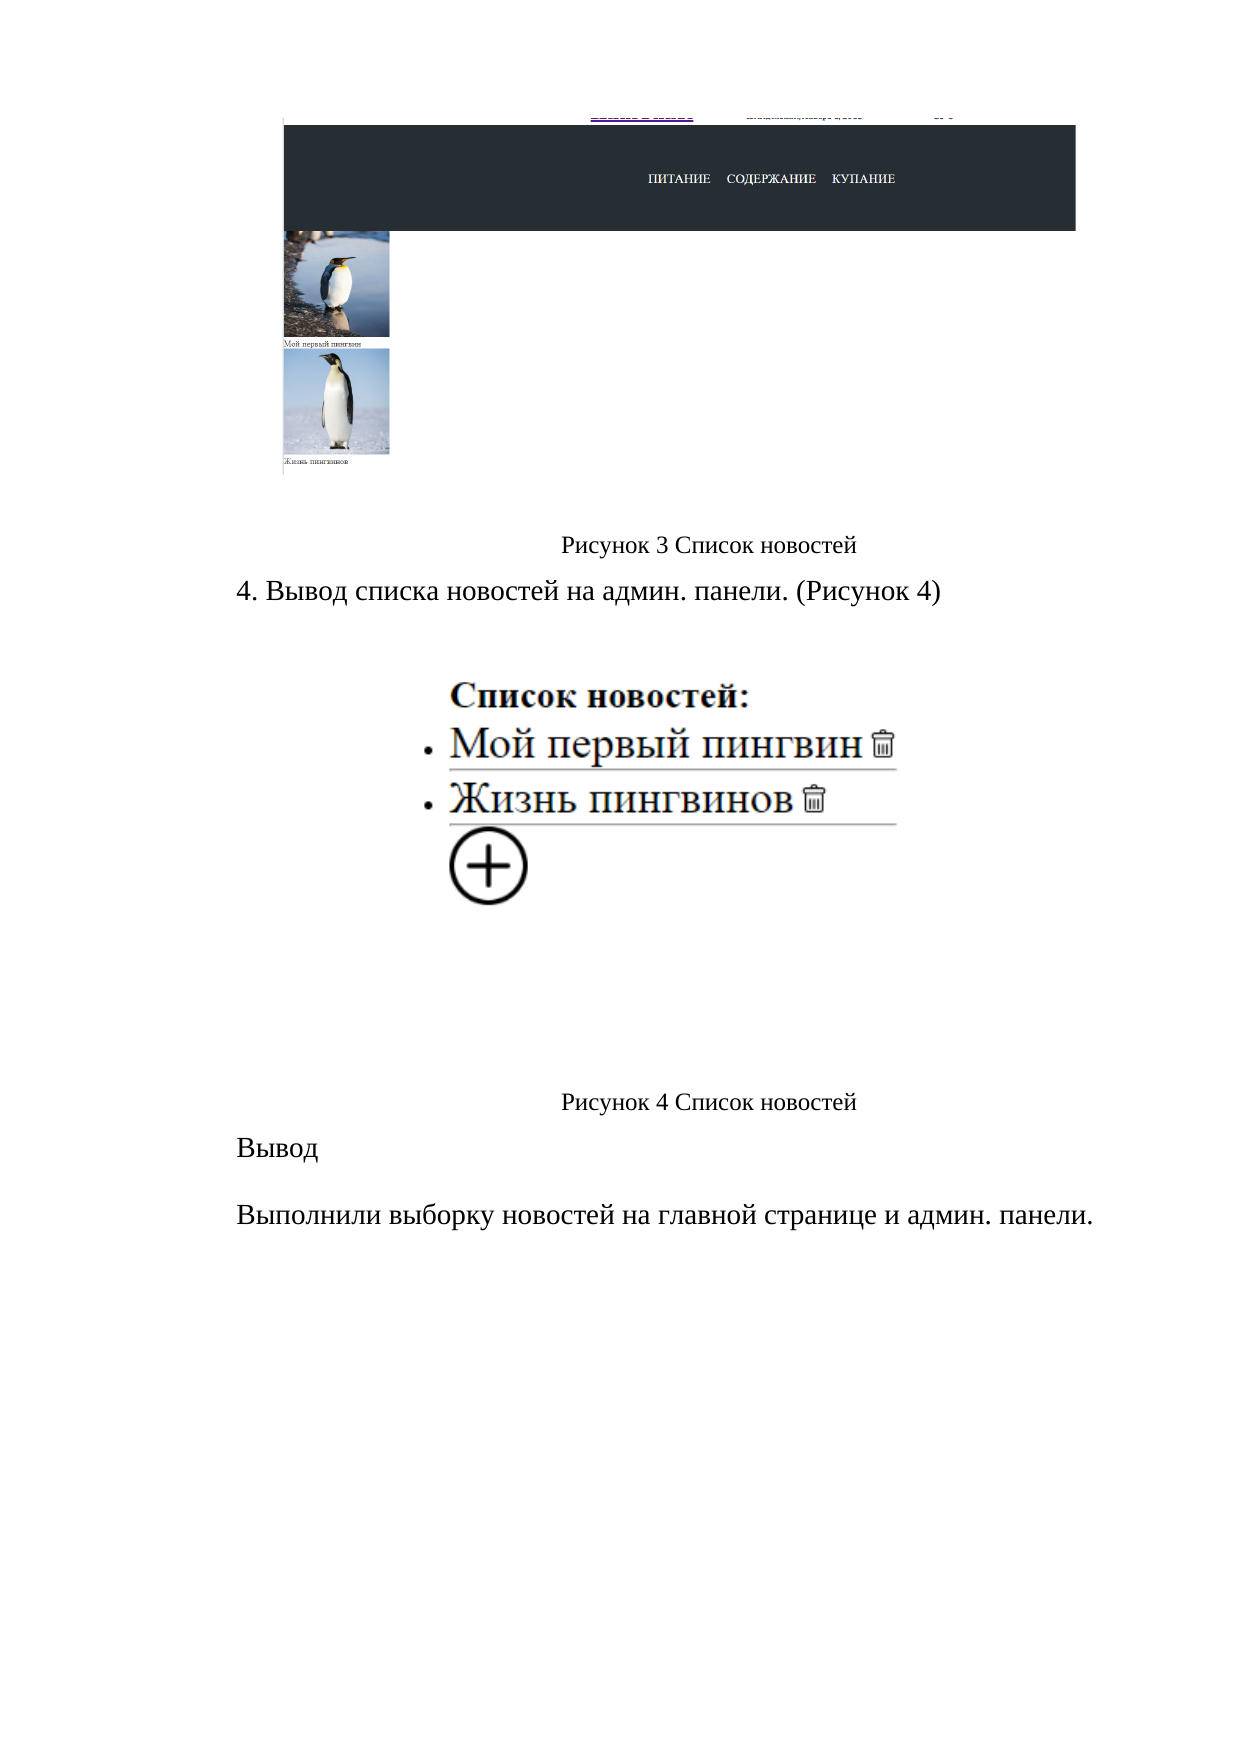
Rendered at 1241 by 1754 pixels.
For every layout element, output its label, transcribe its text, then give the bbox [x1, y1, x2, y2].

text Выполнили выборку новостей на главной странице и админ. панели. [177, 1197, 1181, 1231]
picture [282, 118, 1076, 475]
text Вывод [177, 1130, 1181, 1164]
text 4. Вывод списка новостей на админ. панели. (Рисунок 4) [177, 573, 1181, 607]
text Рисунок 3 Список новостей [177, 530, 1181, 559]
text Рисунок 4 Список новостей [177, 1087, 1181, 1116]
picture [384, 623, 974, 1015]
